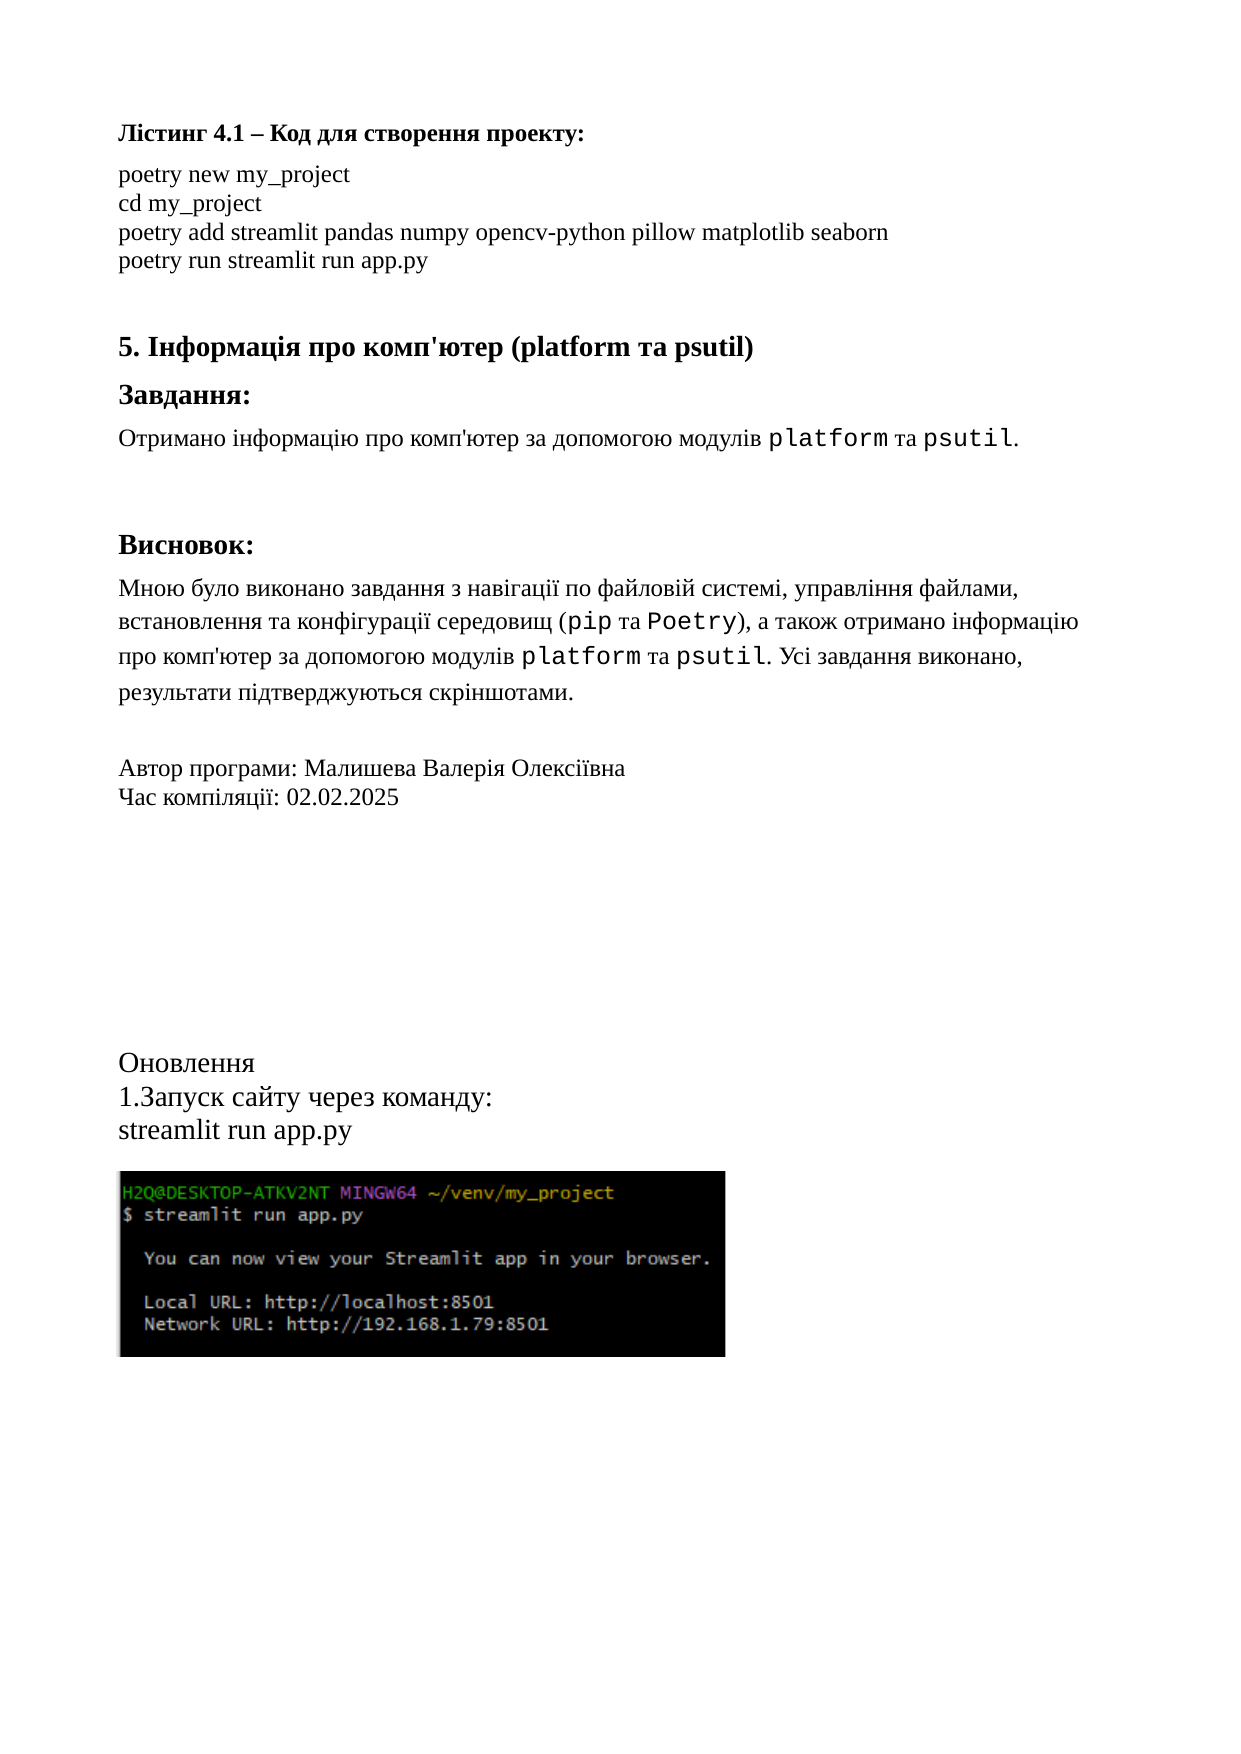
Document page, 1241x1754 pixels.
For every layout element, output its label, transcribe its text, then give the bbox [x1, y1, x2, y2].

subtitle Завдання: [118, 377, 1122, 410]
text poetry add streamlit pandas numpy opencv-python pillow matplotlib seaborn [118, 217, 1122, 246]
text Отримано інформацію про комп'ютер за допомогою модулів platform та psutil. [118, 423, 1122, 454]
text poetry new my_project [118, 159, 1122, 188]
text Мною було виконано завдання з навігації по файловій системі, управління файлами, встановлення та конфігурації середовищ (pip та Poetry), а також отримано інформацію про комп'ютер за допомогою модулів platform та psutil. Усі завдання виконано, результати підтверджуються скріншотами. [118, 573, 1122, 705]
subtitle 5. Інформація про комп'ютер (platform та psutil) [118, 329, 1122, 362]
subtitle Висновок: [118, 527, 1122, 561]
picture [116, 1171, 726, 1357]
text poetry run streamlit run app.py [118, 246, 1122, 274]
text Оновлення 1.Запуск сайту через команду: streamlit run app.py [118, 1045, 1122, 1146]
subtitle Лістинг 4.1 – Код для створення проекту: [118, 118, 1122, 147]
text Автор програми: Малишева Валерія Олексіївна Час компіляції: 02.02.2025 [118, 753, 1122, 810]
text cd my_project [118, 188, 1122, 217]
